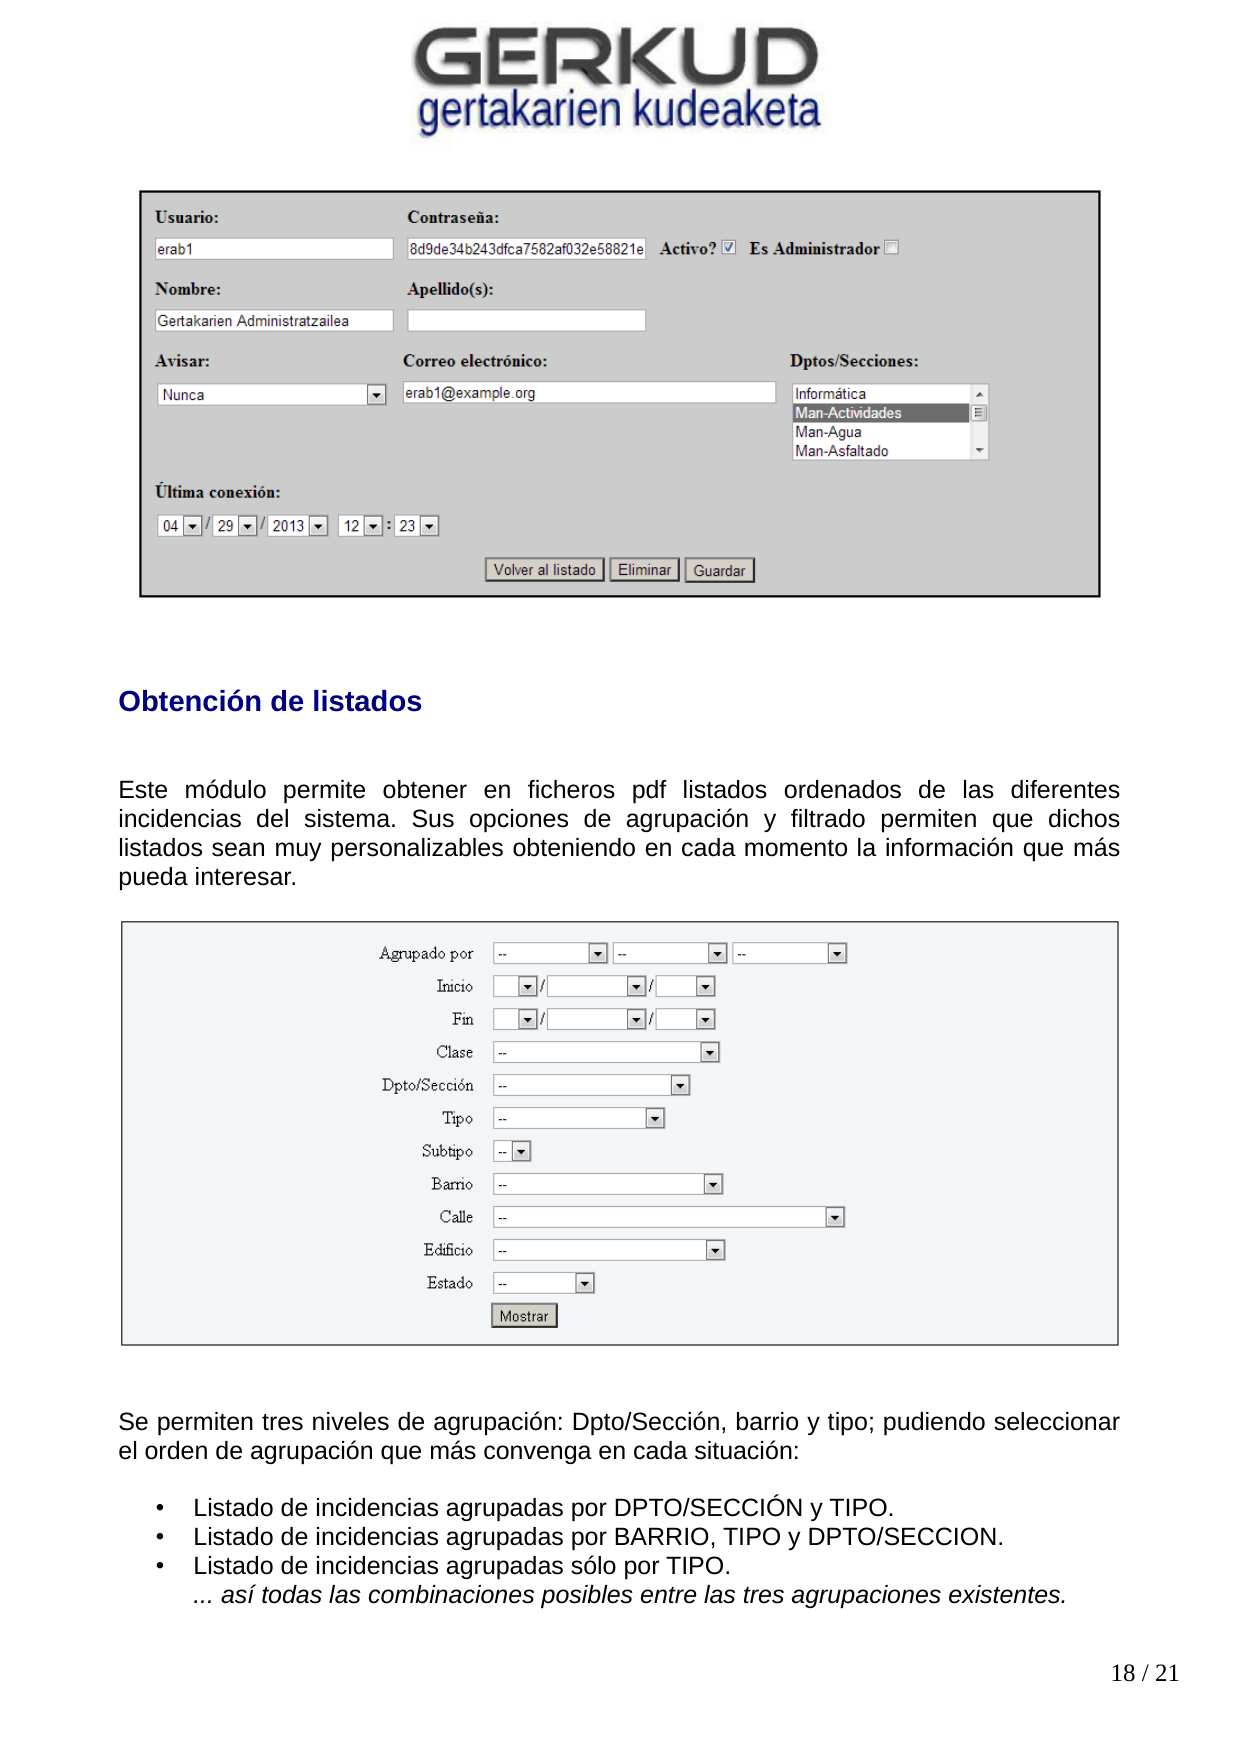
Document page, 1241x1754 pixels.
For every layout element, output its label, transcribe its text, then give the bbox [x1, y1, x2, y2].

list Listado de incidencias agrupadas sólo por TIPO. [156, 1551, 1122, 1580]
picture [118, 918, 1123, 1350]
picture [136, 186, 1104, 602]
subtitle Obtención de listados [118, 684, 1122, 718]
list Listado de incidencias agrupadas por DPTO/SECCIÓN y TIPO. [156, 1493, 1122, 1522]
list ... así todas las combinaciones posibles entre las tres agrupaciones existentes. [156, 1580, 1122, 1609]
text Se permiten tres niveles de agrupación: Dpto/Sección, barrio y tipo; pudiendo seleccionar el orden de agrupación que más convenga en cada situación: [118, 1407, 1122, 1465]
picture [410, 11, 830, 151]
list Listado de incidencias agrupadas por BARRIO, TIPO y DPTO/SECCION. [156, 1522, 1122, 1551]
text Este módulo permite obtener en ficheros pdf listados ordenados de las diferentes incidencias del sistema. Sus opciones de agrupación y filtrado permiten que dichos listados sean muy personalizables obteniendo en cada momento la información que más pueda interesar. [118, 775, 1122, 890]
